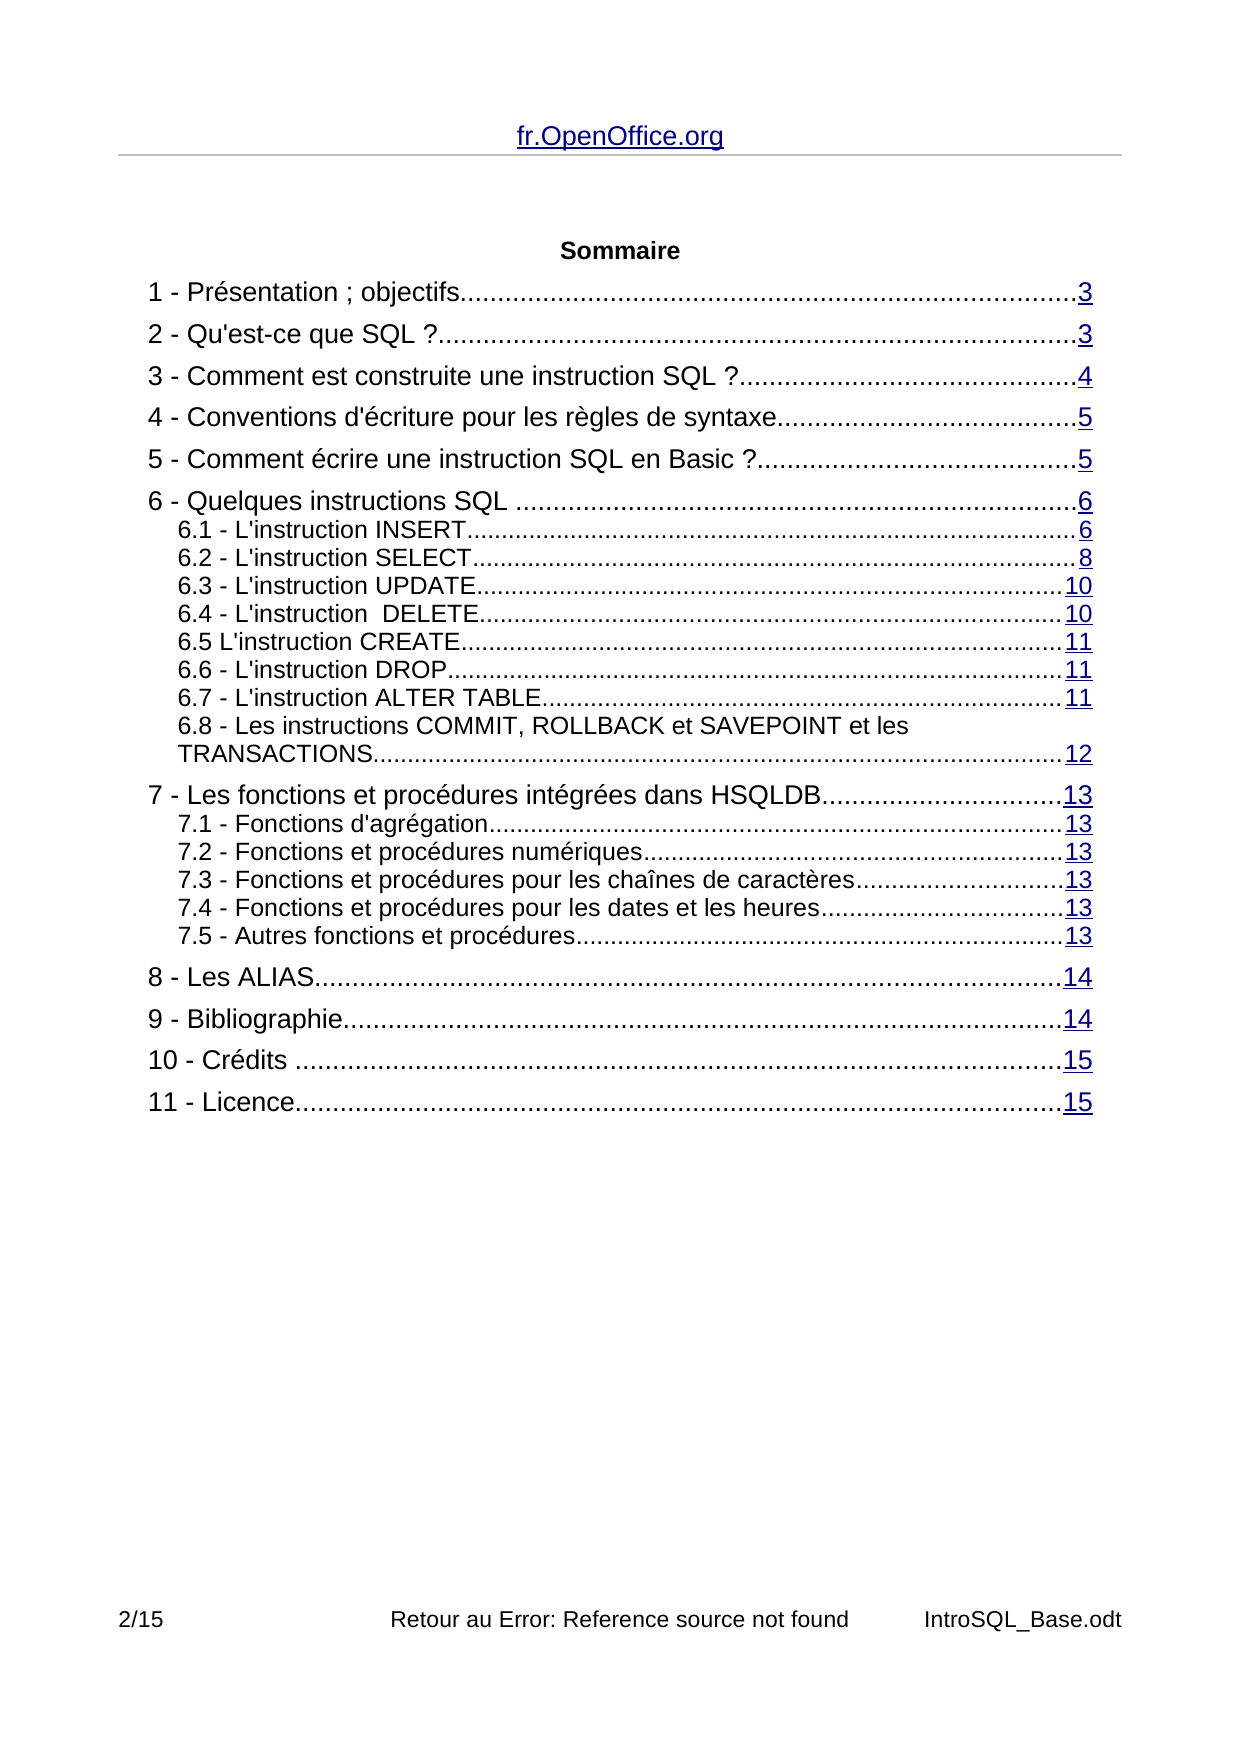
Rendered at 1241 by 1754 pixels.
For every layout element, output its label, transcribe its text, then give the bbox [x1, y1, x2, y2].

text 6.2 - L'instruction SELECT 8 [177, 544, 1093, 572]
text 7 - Les fonctions et procédures intégrées dans HSQLDB 13 [148, 780, 1093, 810]
text 7.2 - Fonctions et procédures numériques 13 [177, 838, 1093, 866]
text 11 - Licence 15 [148, 1087, 1093, 1117]
text 6.5 L'instruction CREATE 11 [177, 628, 1093, 656]
text 7.5 - Autres fonctions et procédures 13 [177, 922, 1093, 950]
text 4 - Conventions d'écriture pour les règles de syntaxe 5 [148, 402, 1093, 432]
text 7.4 - Fonctions et procédures pour les dates et les heures 13 [177, 894, 1093, 922]
text 6.1 - L'instruction INSERT 6 [177, 516, 1093, 544]
text 6.8 - Les instructions COMMIT, ROLLBACK et SAVEPOINT et les TRANSACTIONS 12 [177, 712, 1093, 768]
text 1 - Présentation ; objectifs 3 [148, 277, 1093, 307]
text 6 - Quelques instructions SQL 6 [148, 486, 1093, 516]
text 5 - Comment écrire une instruction SQL en Basic ? 5 [148, 444, 1093, 474]
text 8 - Les ALIAS 14 [148, 962, 1093, 992]
subtitle Sommaire [118, 237, 1122, 264]
text 6.3 - L'instruction UPDATE 10 [177, 572, 1093, 600]
text 6.6 - L'instruction DROP 11 [177, 656, 1093, 684]
text 2 - Qu'est-ce que SQL ? 3 [148, 319, 1093, 349]
text 10 - Crédits 15 [148, 1045, 1093, 1075]
text 6.7 - L'instruction ALTER TABLE 11 [177, 684, 1093, 712]
text 3 - Comment est construite une instruction SQL ? 4 [148, 361, 1093, 391]
text 9 - Bibliographie 14 [148, 1003, 1093, 1033]
text 6.4 - L'instruction DELETE 10 [177, 600, 1093, 628]
text 7.3 - Fonctions et procédures pour les chaînes de caractères 13 [177, 866, 1093, 894]
text 7.1 - Fonctions d'agrégation 13 [177, 810, 1093, 838]
